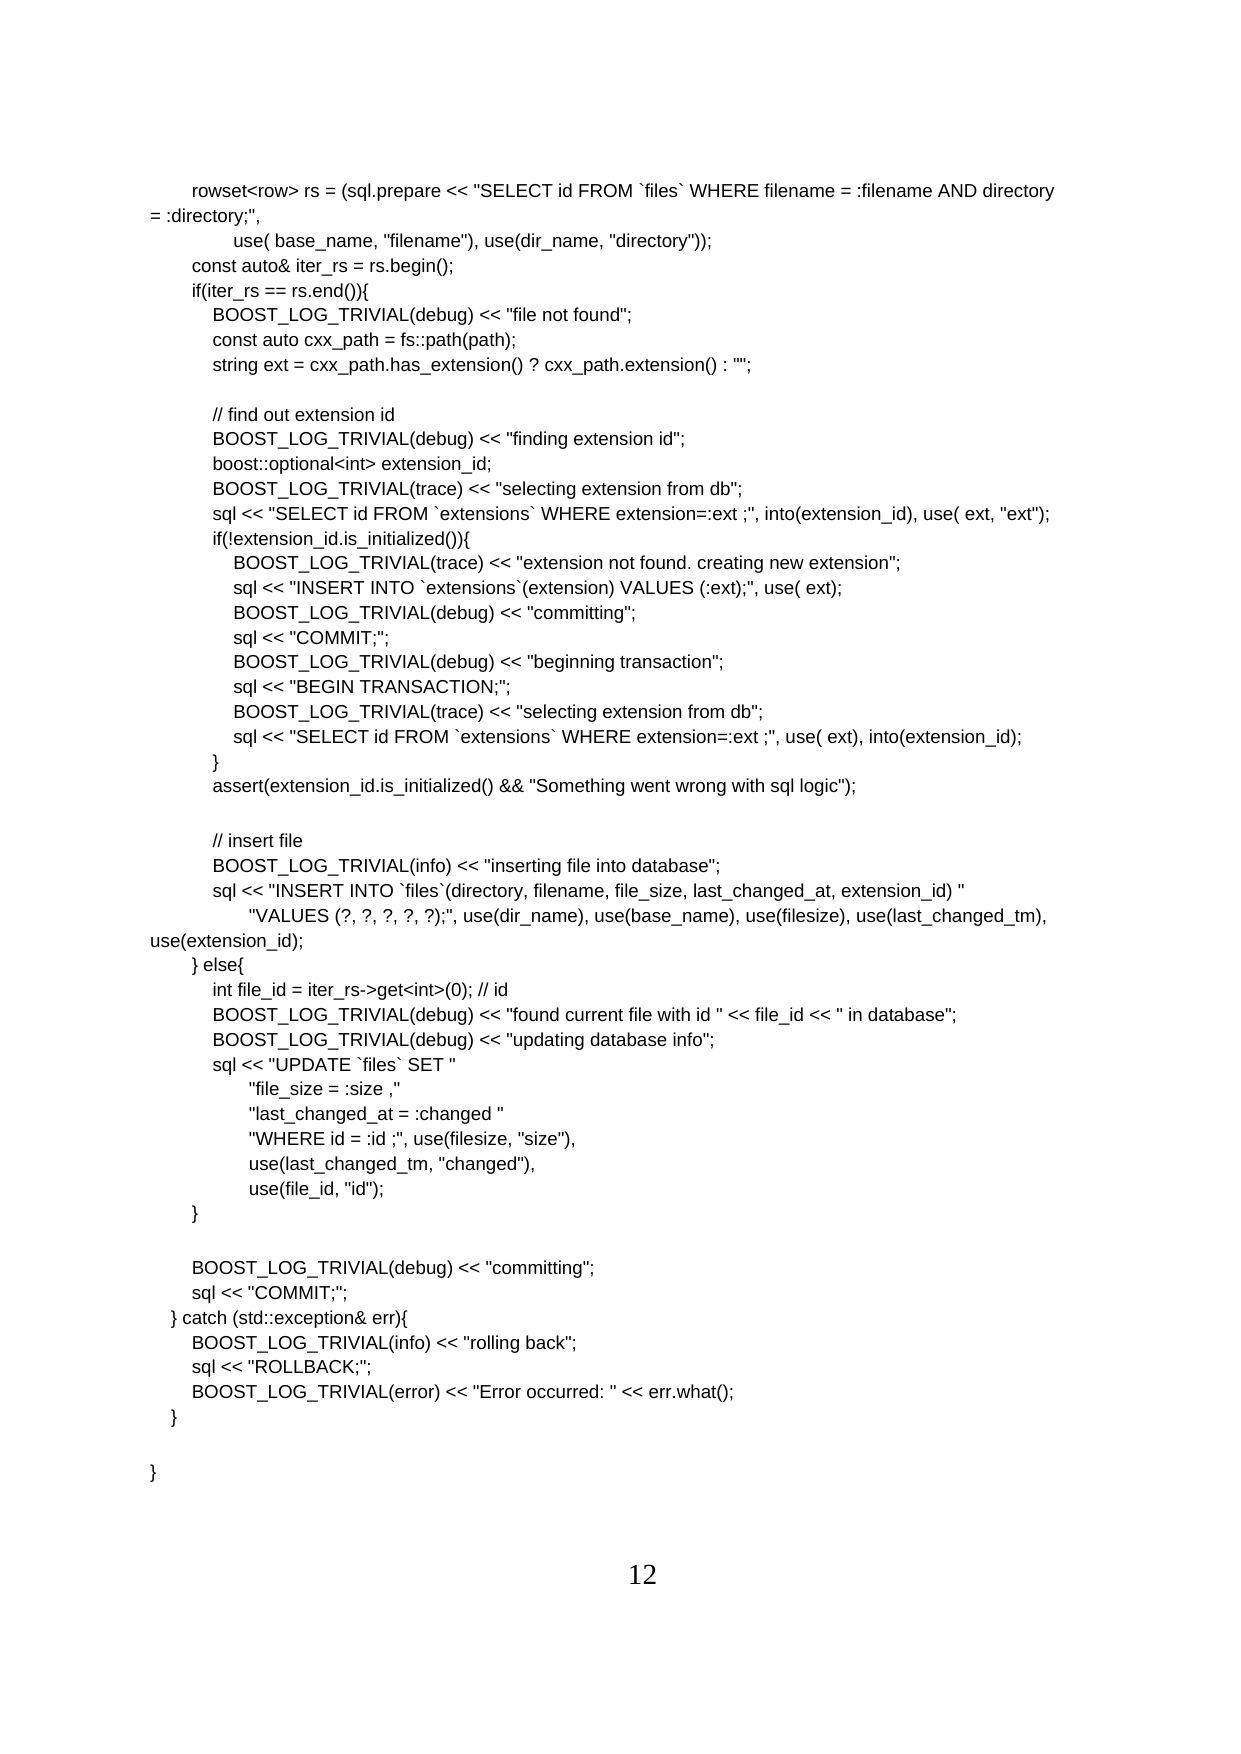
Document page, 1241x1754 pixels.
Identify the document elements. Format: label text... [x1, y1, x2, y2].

text } [150, 1406, 1091, 1427]
text } else{ [150, 954, 1091, 976]
text rowset<row> rs = (sql.prepare << "SELECT id FROM `files` WHERE filename = :filename AND directory = :directory;", [150, 180, 1091, 227]
text BOOST_LOG_TRIVIAL(trace) << "selecting extension from db"; [150, 701, 1091, 722]
text BOOST_LOG_TRIVIAL(debug) << "updating database info"; [150, 1028, 1091, 1050]
text BOOST_LOG_TRIVIAL(error) << "Error occurred: " << err.what(); [150, 1381, 1091, 1403]
text BOOST_LOG_TRIVIAL(debug) << "beginning transaction"; [150, 651, 1091, 673]
text boost::optional<int> extension_id; [150, 453, 1091, 474]
text sql << "BEGIN TRANSACTION;"; [150, 676, 1091, 698]
text string ext = cxx_path.has_extension() ? cxx_path.extension() : ""; [150, 354, 1091, 375]
text use(last_changed_tm, "changed"), [150, 1152, 1091, 1174]
text sql << "ROLLBACK;"; [150, 1356, 1091, 1378]
text sql << "UPDATE `files` SET " [150, 1053, 1091, 1075]
text BOOST_LOG_TRIVIAL(trace) << "extension not found. creating new extension"; [150, 552, 1091, 574]
text } catch (std::exception& err){ [150, 1307, 1091, 1328]
text sql << "SELECT id FROM `extensions` WHERE extension=:ext ;", into(extension_id), use( ext, "ext"); [150, 502, 1091, 524]
text "last_changed_at = :changed " [150, 1103, 1091, 1124]
text int file_id = iter_rs->get<int>(0); // id [150, 979, 1091, 1001]
text BOOST_LOG_TRIVIAL(debug) << "committing"; [150, 602, 1091, 623]
text } [150, 750, 1091, 772]
text BOOST_LOG_TRIVIAL(debug) << "found current file with id " << file_id << " in database"; [150, 1004, 1091, 1025]
text } [150, 1461, 1091, 1482]
text // find out extension id [150, 403, 1091, 425]
text assert(extension_id.is_initialized() && "Something went wrong with sql logic"); [150, 775, 1091, 797]
text BOOST_LOG_TRIVIAL(info) << "rolling back"; [150, 1331, 1091, 1353]
text BOOST_LOG_TRIVIAL(debug) << "committing"; [150, 1257, 1091, 1279]
text BOOST_LOG_TRIVIAL(info) << "inserting file into database"; [150, 855, 1091, 877]
text use(file_id, "id"); [150, 1177, 1091, 1199]
text } [150, 1202, 1091, 1224]
text "file_size = :size ," [150, 1078, 1091, 1100]
text use( base_name, "filename"), use(dir_name, "directory")); [150, 230, 1091, 251]
text "VALUES (?, ?, ?, ?, ?);", use(dir_name), use(base_name), use(filesize), use(last_changed_tm), use(extension_id); [150, 904, 1091, 951]
text sql << "INSERT INTO `files`(directory, filename, file_size, last_changed_at, extension_id) " [150, 880, 1091, 901]
text sql << "INSERT INTO `extensions`(extension) VALUES (:ext);", use( ext); [150, 577, 1091, 598]
text sql << "COMMIT;"; [150, 626, 1091, 648]
text sql << "COMMIT;"; [150, 1282, 1091, 1303]
text const auto& iter_rs = rs.begin(); [150, 254, 1091, 276]
text BOOST_LOG_TRIVIAL(debug) << "file not found"; [150, 304, 1091, 326]
text const auto cxx_path = fs::path(path); [150, 329, 1091, 351]
text if(iter_rs == rs.end()){ [150, 279, 1091, 301]
text // insert file [150, 830, 1091, 852]
text BOOST_LOG_TRIVIAL(trace) << "selecting extension from db"; [150, 478, 1091, 499]
text if(!extension_id.is_initialized()){ [150, 527, 1091, 549]
text "WHERE id = :id ;", use(filesize, "size"), [150, 1128, 1091, 1149]
text BOOST_LOG_TRIVIAL(debug) << "finding extension id"; [150, 428, 1091, 450]
text sql << "SELECT id FROM `extensions` WHERE extension=:ext ;", use( ext), into(extension_id); [150, 726, 1091, 747]
